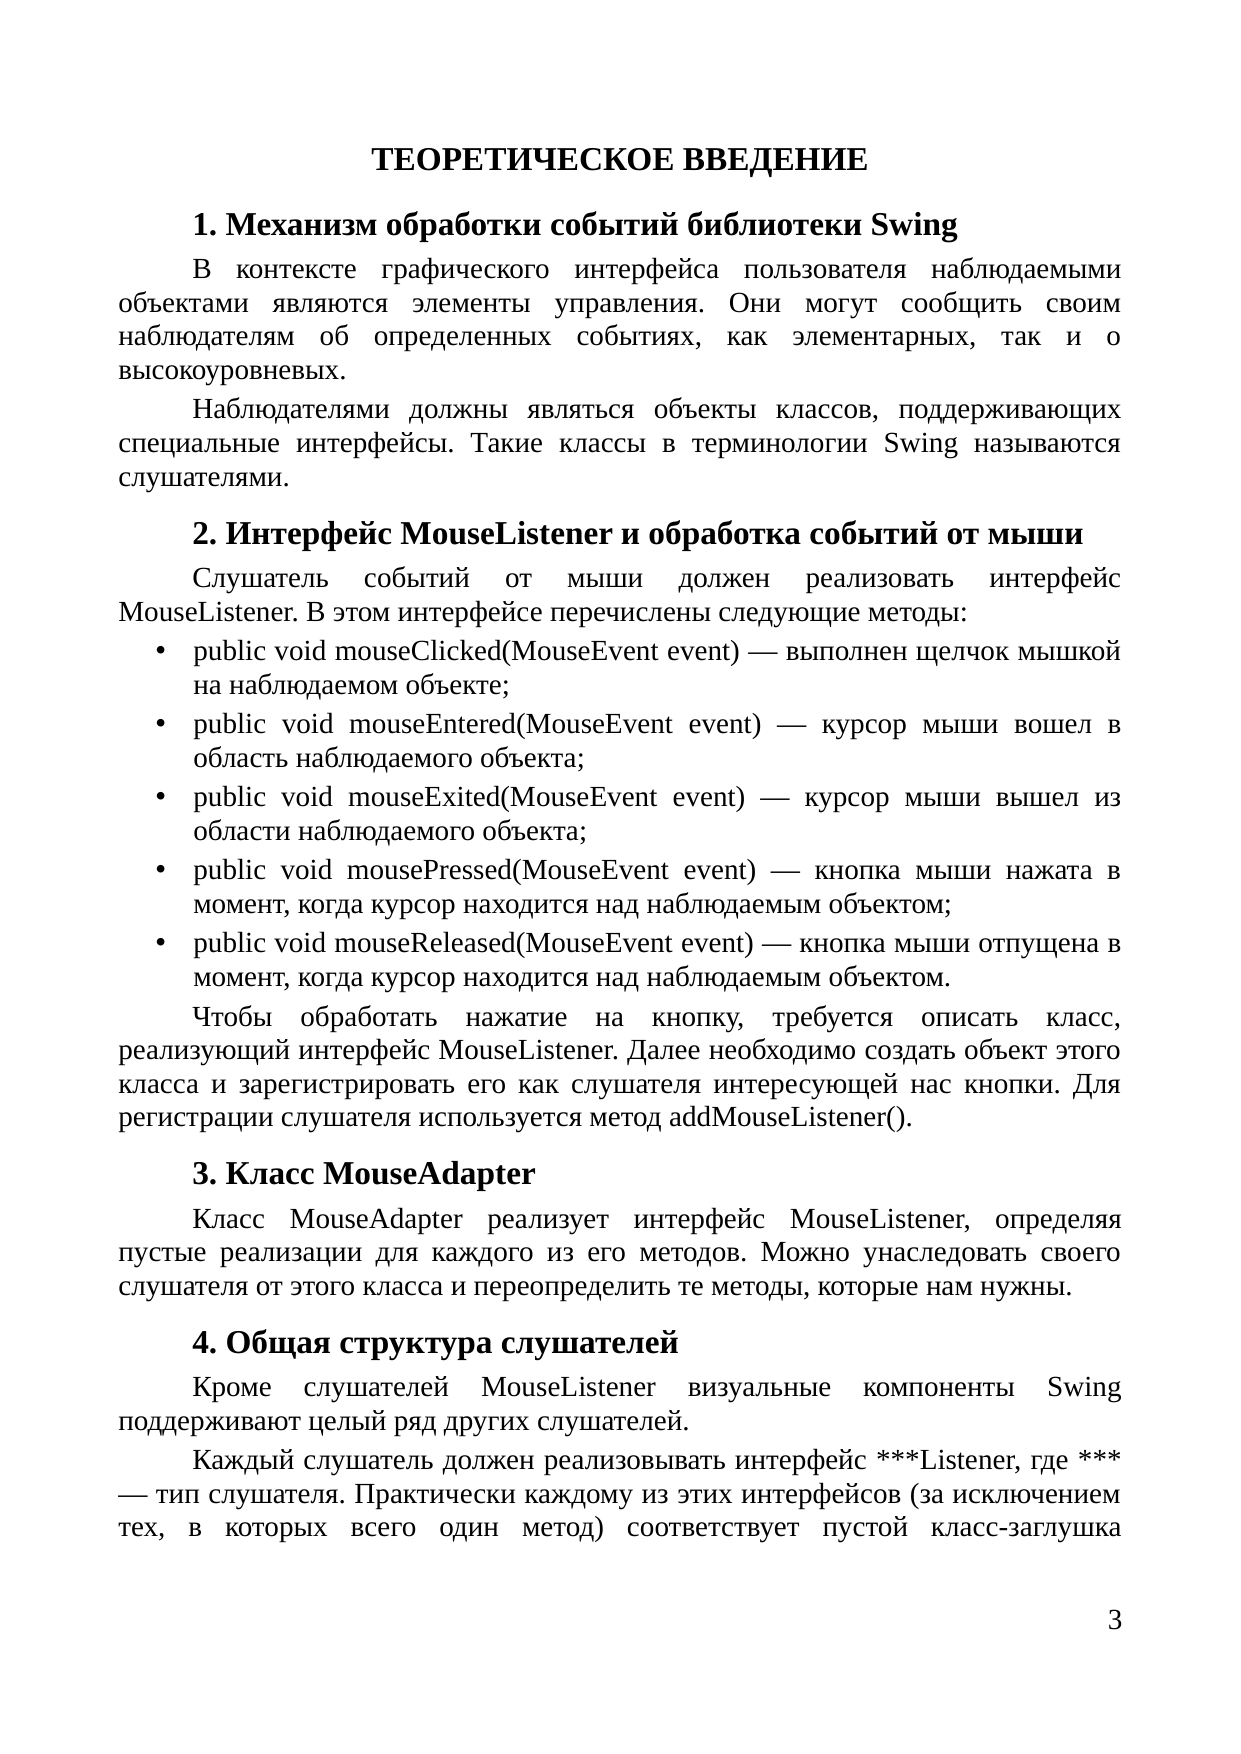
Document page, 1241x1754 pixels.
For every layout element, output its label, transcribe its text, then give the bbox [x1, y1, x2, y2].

list public void mouseExited(MouseEvent event) — курсор мыши вышел из области наблюдаемого объекта; [156, 779, 1122, 847]
text Кроме слушателей MouseListener визуальные компоненты Swing поддерживают целый ряд других слушателей. [118, 1369, 1122, 1436]
list public void mouseEntered(MouseEvent event) — курсор мыши вошел в область наблюдаемого объекта; [156, 706, 1122, 773]
subtitle 4. Общая структура слушателей [118, 1322, 1122, 1361]
subtitle ТЕОРЕТИЧЕСКОЕ ВВЕДЕНИЕ [118, 139, 1122, 177]
list public void mouseReleased(MouseEvent event) — кнопка мыши отпущена в момент, когда курсор находится над наблюдаемым объектом. [156, 926, 1122, 993]
text Слушатель событий от мыши должен реализовать интерфейс MouseListener. В этом интерфейсе перечислены следующие методы: [118, 560, 1122, 627]
subtitle 2. Интерфейс MouseListener и обработка событий от мыши [118, 513, 1122, 551]
text Класс MouseAdapter реализует интерфейс MouseListener, определяя пустые реализации для каждого из его методов. Можно унаследовать своего слушателя от этого класса и переопределить те методы, которые нам нужны. [118, 1201, 1122, 1301]
text Наблюдателями должны являться объекты классов, поддерживающих специальные интерфейсы. Такие классы в терминологии Swing называются слушателями. [118, 392, 1122, 492]
text В контексте графического интерфейса пользователя наблюдаемыми объектами являются элементы управления. Они могут сообщить своим наблюдателям об определенных событиях, как элементарных, так и о высокоуровневых. [118, 251, 1122, 386]
subtitle 1. Механизм обработки событий библиотеки Swing [118, 204, 1122, 243]
list public void mouseClicked(MouseEvent event) — выполнен щелчок мышкой на наблюдаемом объекте; [156, 633, 1122, 700]
text Чтобы обработать нажатие на кнопку, требуется описать класс, реализующий интерфейс MouseListener. Далее необходимо создать объект этого класса и зарегистрировать его как слушателя интересующей нас кнопки. Для регистрации слушателя используется метод addMouseListener(). [118, 999, 1122, 1133]
list public void mousePressed(MouseEvent event) — кнопка мыши нажата в момент, когда курсор находится над наблюдаемым объектом; [156, 852, 1122, 920]
subtitle 3. Класс MouseAdapter [118, 1154, 1122, 1192]
text Каждый слушатель должен реализовывать интерфейс ***Listener, где *** — тип слушателя. Практически каждому из этих интерфейсов (за исключением тех, в которых всего один метод) соответствует пустой класс-заглушка [118, 1442, 1122, 1543]
